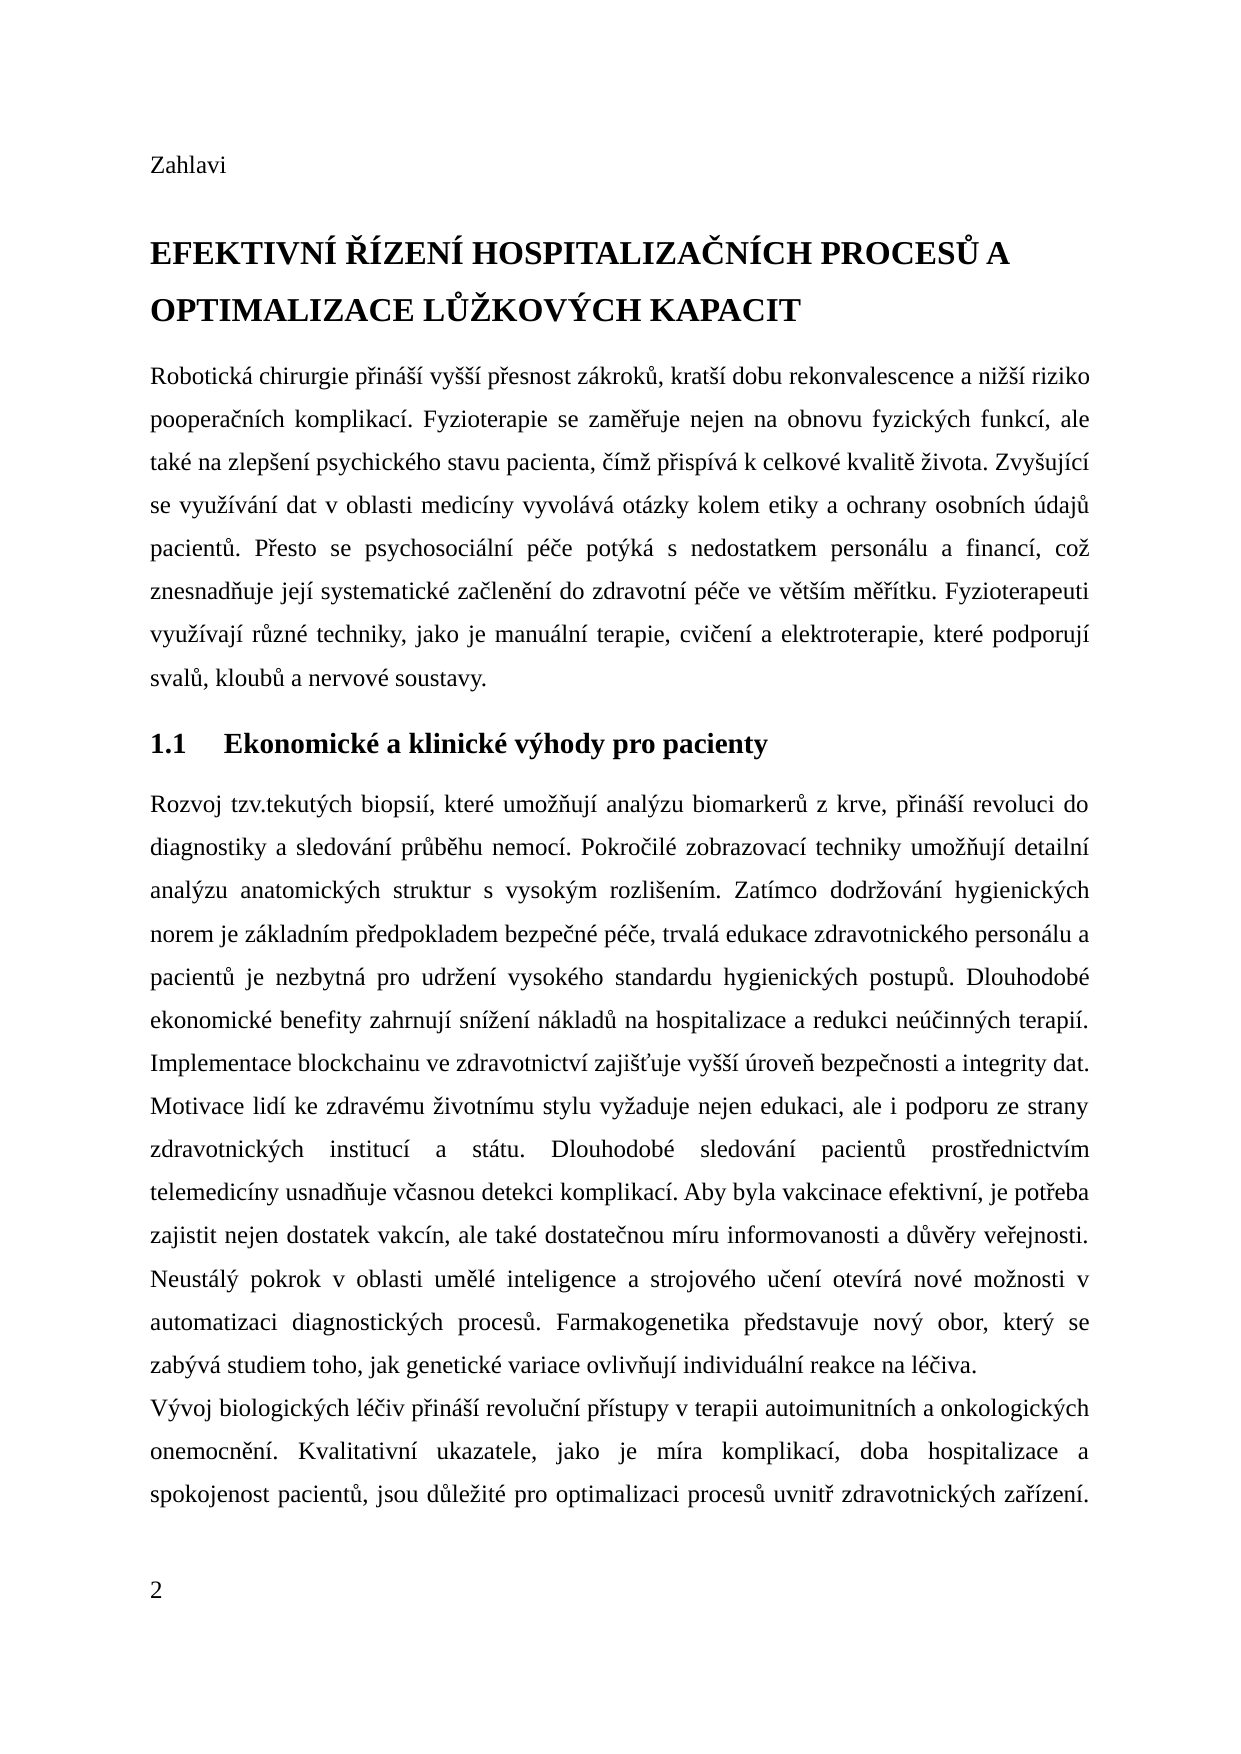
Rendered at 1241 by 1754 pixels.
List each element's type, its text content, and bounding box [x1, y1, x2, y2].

text Vývoj biologických léčiv přináší revoluční přístupy v terapii autoimunitních a onkologických onemocnění. Kvalitativní ukazatele, jako je míra komplikací, doba hospitalizace a spokojenost pacientů, jsou důležité pro optimalizaci procesů uvnitř zdravotnických zařízení. [150, 1393, 1090, 1508]
text Motivace lidí ke zdravému životnímu stylu vyžaduje nejen edukaci, ale i podporu ze strany zdravotnických institucí a státu. Dlouhodobé sledování pacientů prostřednictvím telemedicíny usnadňuje včasnou detekci komplikací. Aby byla vakcinace efektivní, je potřeba zajistit nejen dostatek vakcín, ale také dostatečnou míru informovanosti a důvěry veřejnosti. Neustálý pokrok v oblasti umělé inteligence a strojového učení otevírá nové možnosti v automatizaci diagnostických procesů. Farmakogenetika představuje nový obor, který se zabývá studiem toho, jak genetické variace ovlivňují individuální reakce na léčiva. [150, 1091, 1090, 1379]
subtitle Ekonomické a klinické výhody pro pacienty [150, 727, 1090, 760]
text Rozvoj tzv.tekutých biopsií, které umožňují analýzu biomarkerů z krve, přináší revoluci do diagnostiky a sledování průběhu nemocí. Pokročilé zobrazovací techniky umožňují detailní analýzu anatomických struktur s vysokým rozlišením. Zatímco dodržování hygienických norem je základním předpokladem bezpečné péče, trvalá edukace zdravotnického personálu a pacientů je nezbytná pro udržení vysokého standardu hygienických postupů. Dlouhodobé ekonomické benefity zahrnují snížení nákladů na hospitalizace a redukci neúčinných terapií. Implementace blockchainu ve zdravotnictví zajišťuje vyšší úroveň bezpečnosti a integrity dat. [150, 789, 1090, 1077]
text vyšší přesnost zákroků, kratší dobu rekonvalescence a nižší riziko pooperačních komplikací. Fyzioterapie se zaměřuje nejen na obnovu fyzických funkcí, ale také na zlepšení psychického stavu pacienta, čímž přispívá k celkové kvalitě života. Zvyšující se využívání dat v oblasti medicíny vyvolává otázky kolem etiky a ochrany osobních údajů pacientů. Přesto se psychosociální péče potýká s nedostatkem personálu a financí, což znesnadňuje její systematické začlenění do zdravotní péče ve větším měřítku. Fyzioterapeuti využívají různé techniky, jako je manuální terapie, cvičení a elektroterapie, které podporují svalů, kloubů a nervové soustavy. [150, 361, 1090, 691]
text Robotická chirurgie přináší [150, 361, 423, 389]
subtitle Efektivní řízení hospitalizačních procesů a optimalizace lůžkových kapacit [150, 233, 1090, 329]
